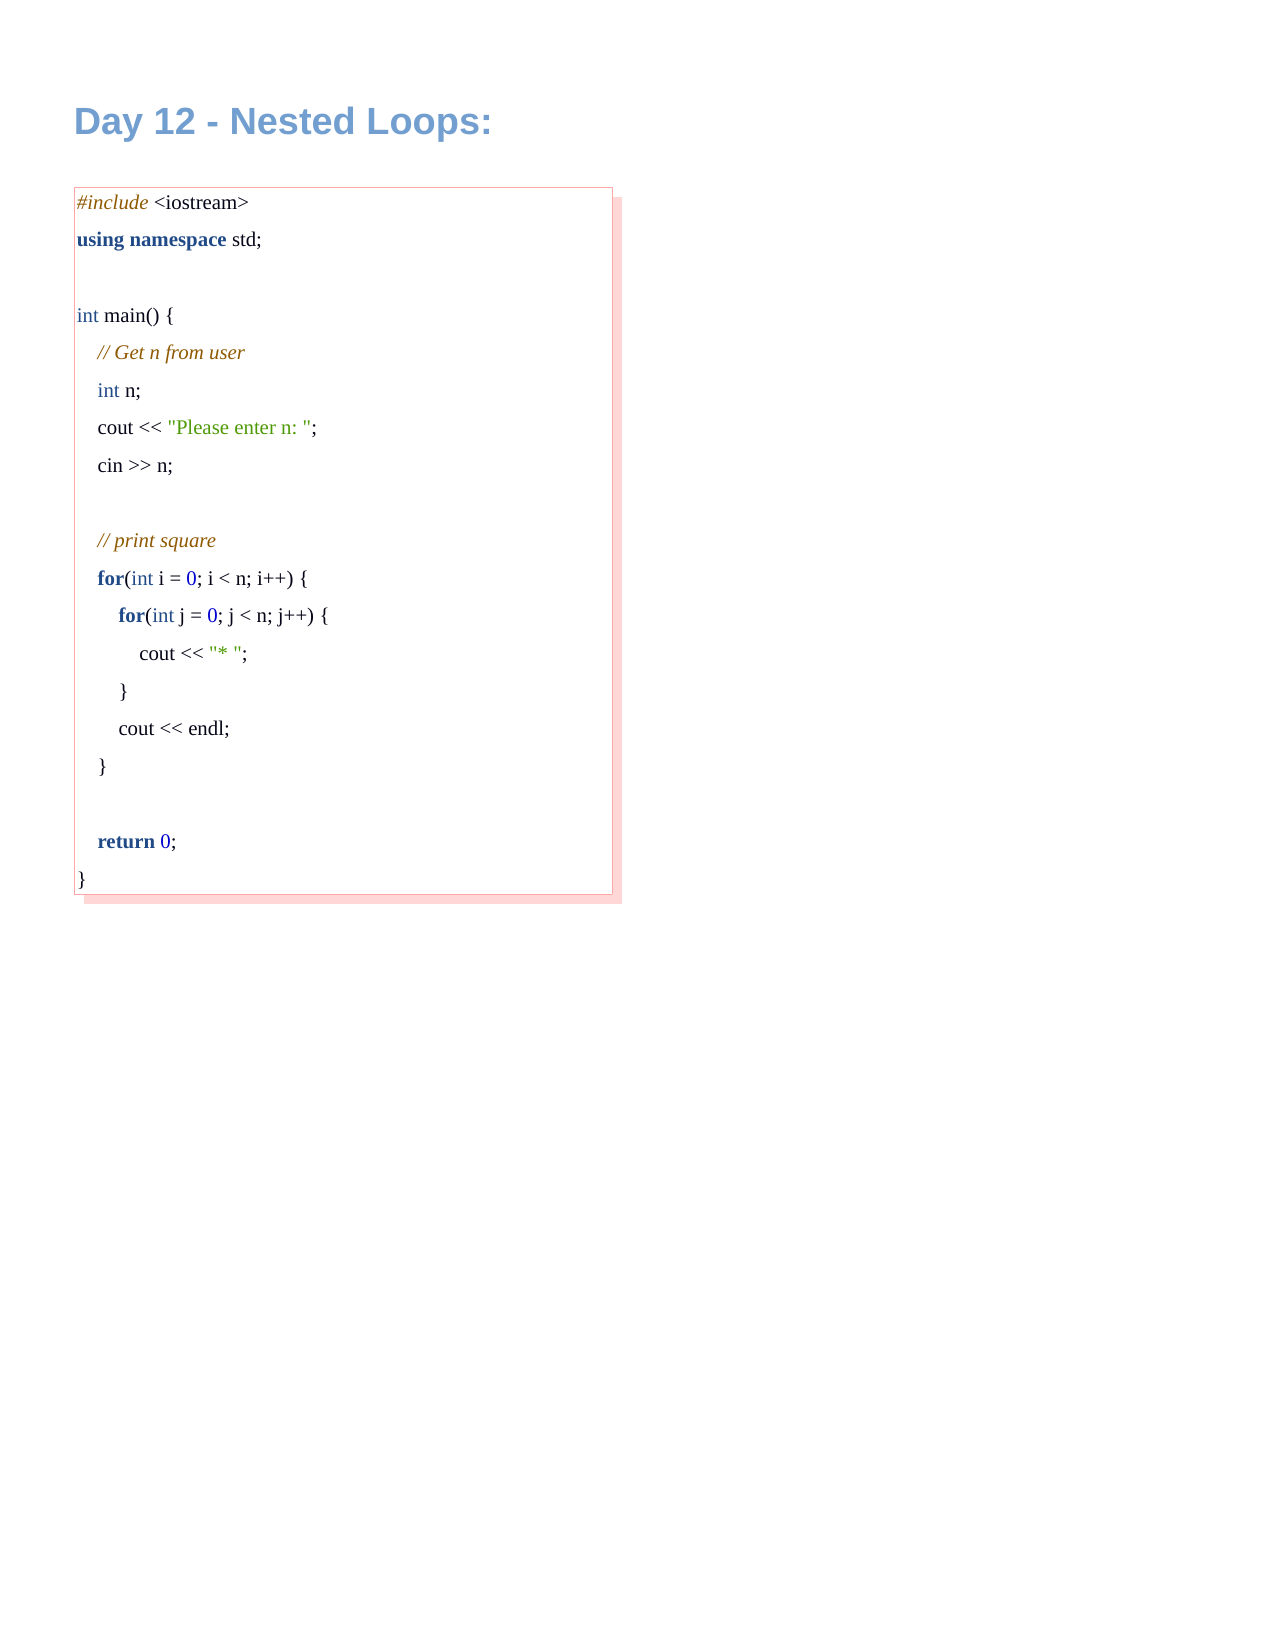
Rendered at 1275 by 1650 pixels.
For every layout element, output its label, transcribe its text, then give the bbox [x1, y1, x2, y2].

text using namespace std; [75, 224, 612, 254]
text cout << "Please enter n: "; [75, 412, 612, 442]
text #include <iostream> [75, 188, 612, 217]
text for(int j = 0; j < n; j++) { [75, 600, 612, 631]
text } [75, 863, 612, 894]
text for(int i = 0; i < n; i++) { [75, 563, 612, 593]
text // Get n from user [75, 337, 612, 367]
text int main() { [75, 299, 612, 330]
text cout << endl; [75, 713, 612, 743]
text // print square [75, 525, 612, 555]
subtitle Day 12 - Nested Loops: [73, 98, 1201, 142]
text return 0; [75, 826, 612, 856]
text cin >> n; [75, 450, 612, 480]
text cout << "* "; [75, 638, 612, 668]
text int n; [75, 374, 612, 405]
text } [75, 675, 612, 706]
text } [75, 751, 612, 781]
